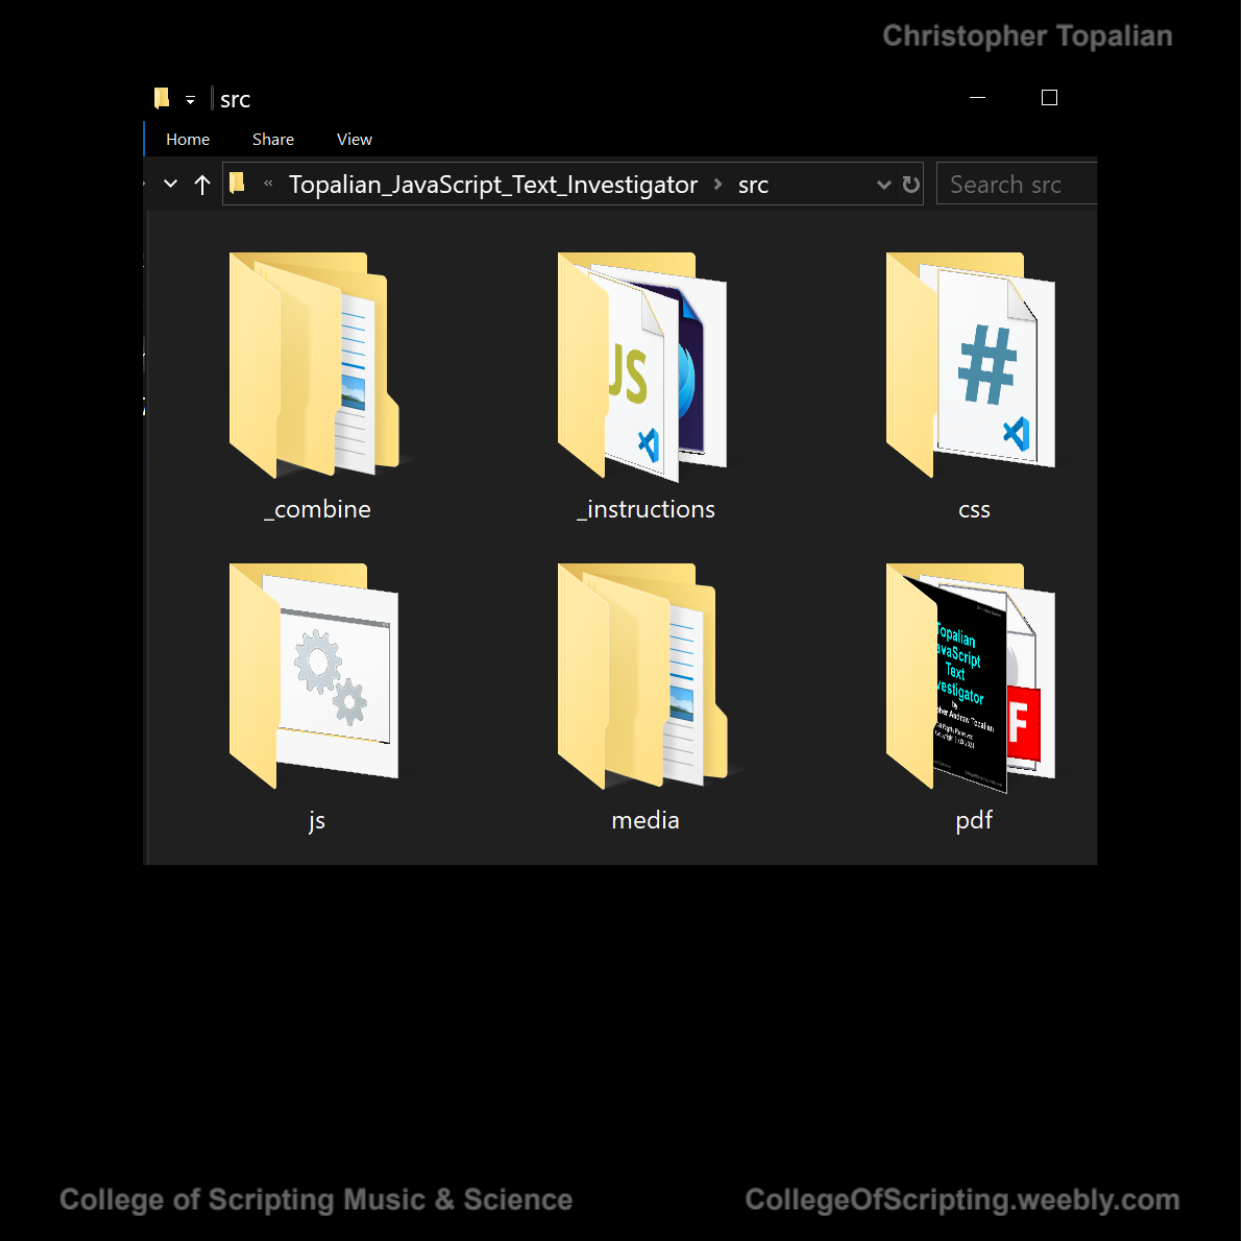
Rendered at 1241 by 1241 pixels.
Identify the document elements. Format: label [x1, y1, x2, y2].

picture [143, 75, 1098, 865]
